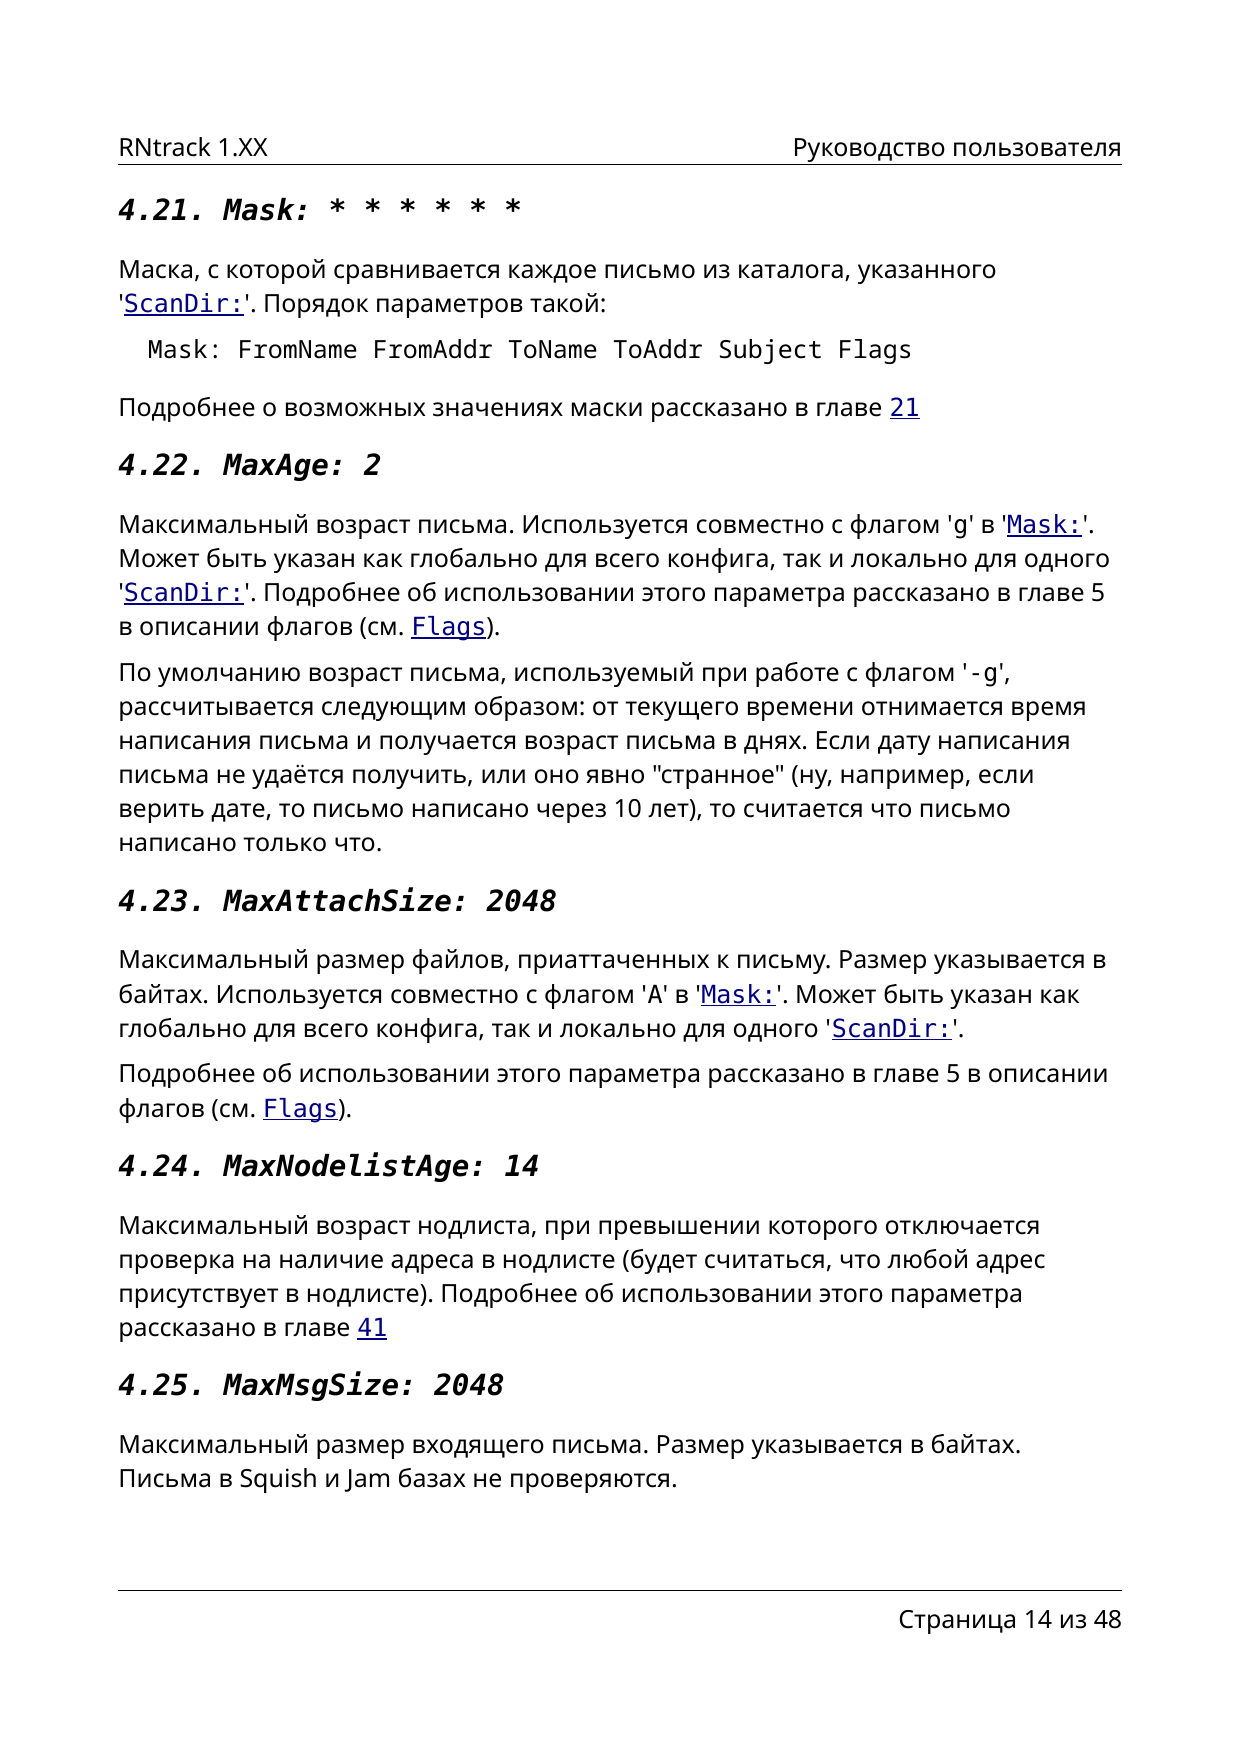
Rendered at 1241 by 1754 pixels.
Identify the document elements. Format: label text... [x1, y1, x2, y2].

subtitle MaxAttachSize: 2048 [118, 884, 1122, 918]
subtitle Mask: * * * * * * [118, 193, 1122, 227]
text Максимальный размер файлов, приаттаченных к письму. Размер указывается в байтах. Используется совместно с флагом 'A' в 'Mask:'. Может быть указан как глобально для всего конфига, так и локально для одного 'ScanDir:'. [118, 942, 1122, 1044]
text Подробнее об использовании этого параметра рассказано в главе 5 в описании флагов (см. Flags). [118, 1056, 1122, 1124]
subtitle MaxAge: 2 [118, 448, 1122, 482]
text По умолчанию возраст письма, используемый при работе с флагом '-g', рассчитывается следующим образом: от текущего времени отнимается время написания письма и получается возраст письма в днях. Если дату написания письма не удаётся получить, или оно явно "странное" (ну, например, если верить дате, то письмо написано через 10 лет), то считается что письмо написано только что. [118, 654, 1122, 859]
text Максимальный возраст нодлиста, при превышении которого отключается проверка на наличие адреса в нодлисте (будет считаться, что любой адрес присутствует в нодлисте). Подробнее об использовании этого параметра рассказано в главе 37 [118, 1207, 1122, 1344]
text Маска, с которой сравнивается каждое письмо из каталога, указанного 'ScanDir:'. Порядок параметров такой: [118, 252, 1122, 320]
text Максимальный возраст письма. Используется совместно с флагом 'g' в 'Mask:'. Может быть указан как глобально для всего конфига, так и локально для одного 'ScanDir:'. Подробнее об использовании этого параметра рассказано в главе 5 в описании флагов (см. Flags). [118, 507, 1122, 643]
text Mask: FromName FromAddr ToName ToAddr Subject Flags [148, 332, 1063, 366]
subtitle MaxNodelistAge: 14 [118, 1149, 1122, 1183]
subtitle MaxMsgSize: 2048 [118, 1369, 1122, 1403]
text Максимальный размер входящего письма. Размер указывается в байтах. Письма в Squish и Jam базах не проверяются. [118, 1427, 1122, 1495]
text Подробнее о возможных значениях маски рассказано в главе 19 [118, 389, 1122, 423]
